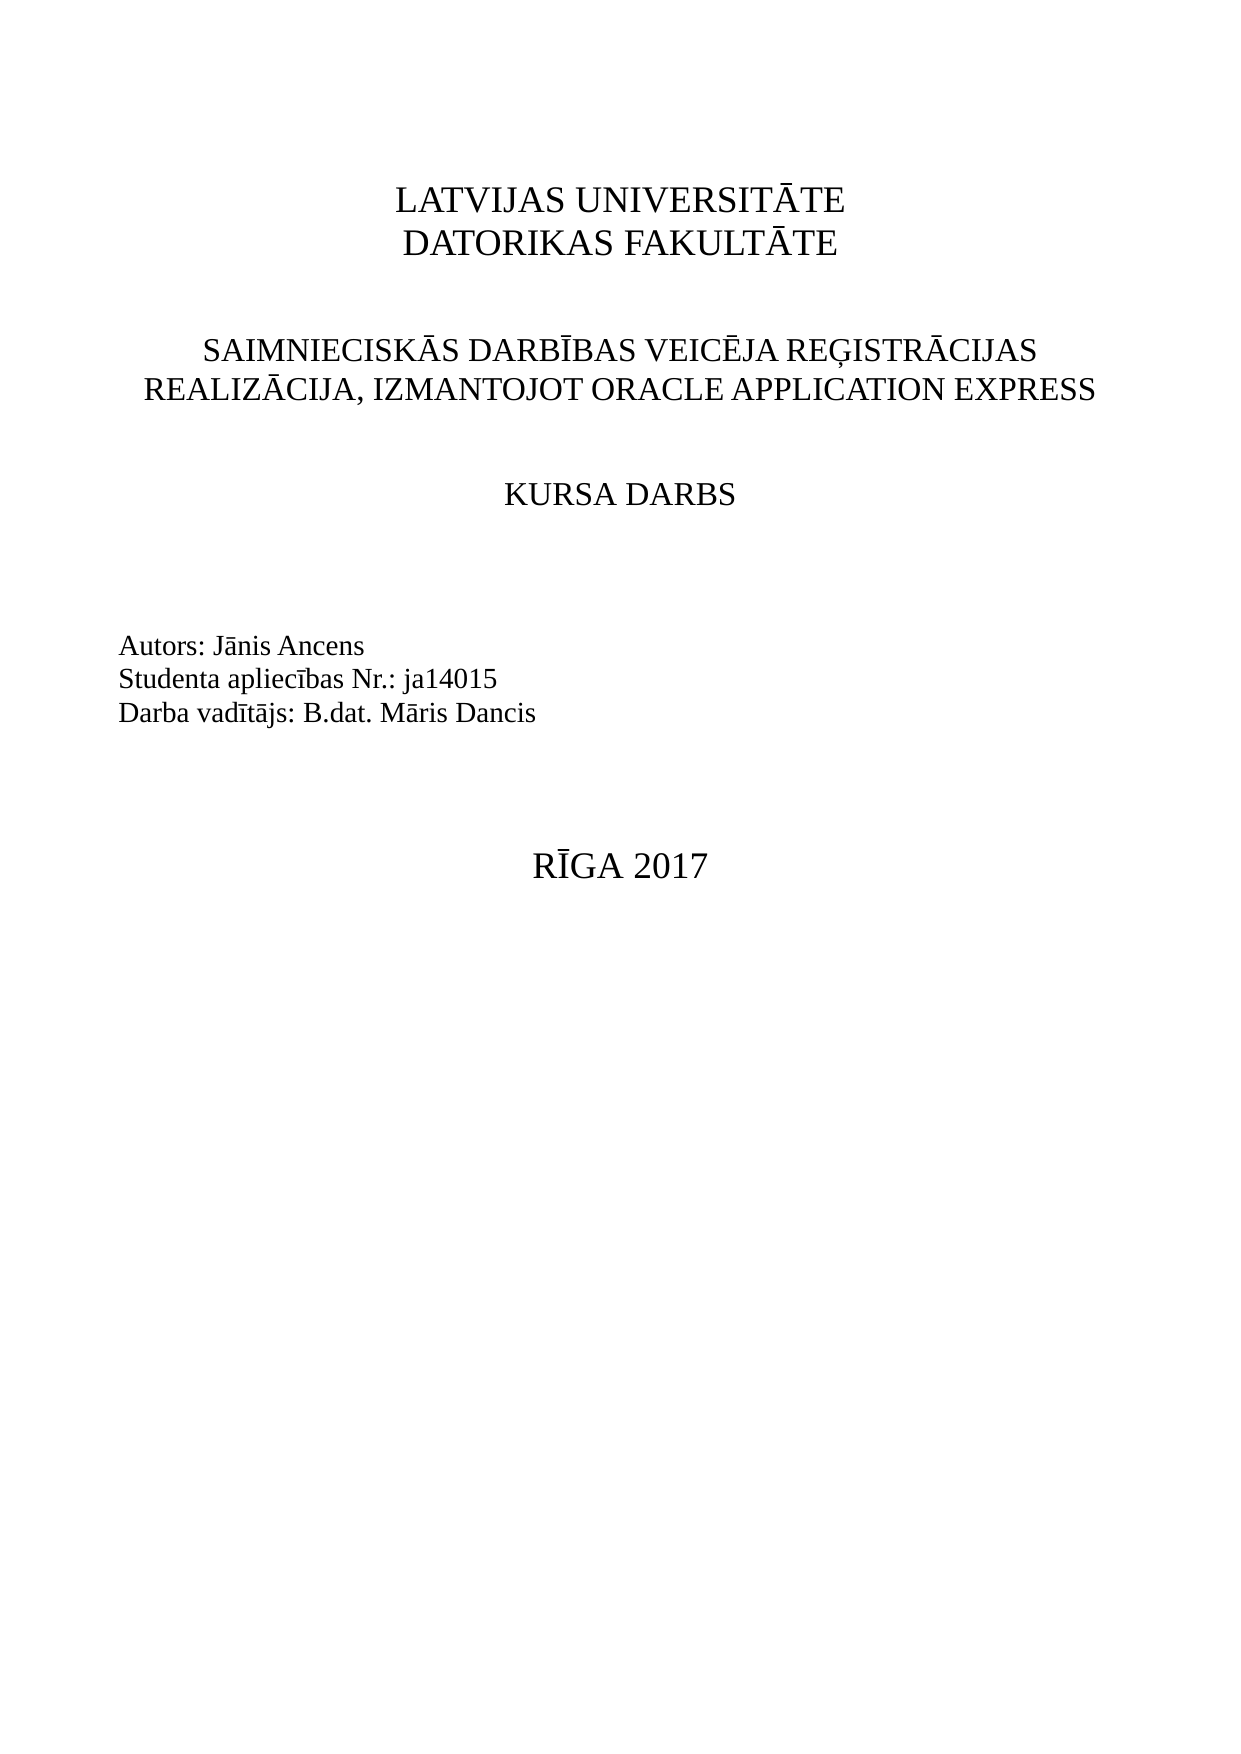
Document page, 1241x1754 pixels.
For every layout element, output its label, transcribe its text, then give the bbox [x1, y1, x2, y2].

title DATORIKAS FAKULTĀTE [118, 220, 1122, 263]
title RĪGA 2017 [118, 843, 1122, 886]
text Darba vadītājs: B.dat. Māris Dancis [118, 695, 1122, 728]
text Autors: Jānis Ancens [118, 628, 1122, 661]
title SAIMNIECISKĀS DARBĪBAS VEICĒJA REĢISTRĀCIJAS REALIZĀCIJA, IZMANTOJOT ORACLE APPLICATION EXPRESS [118, 331, 1122, 407]
title KURSA DARBS [118, 474, 1122, 513]
title LATVIJAS UNIVERSITĀTE [118, 177, 1122, 220]
text Studenta apliecības Nr.: ja14015 [118, 661, 1122, 695]
